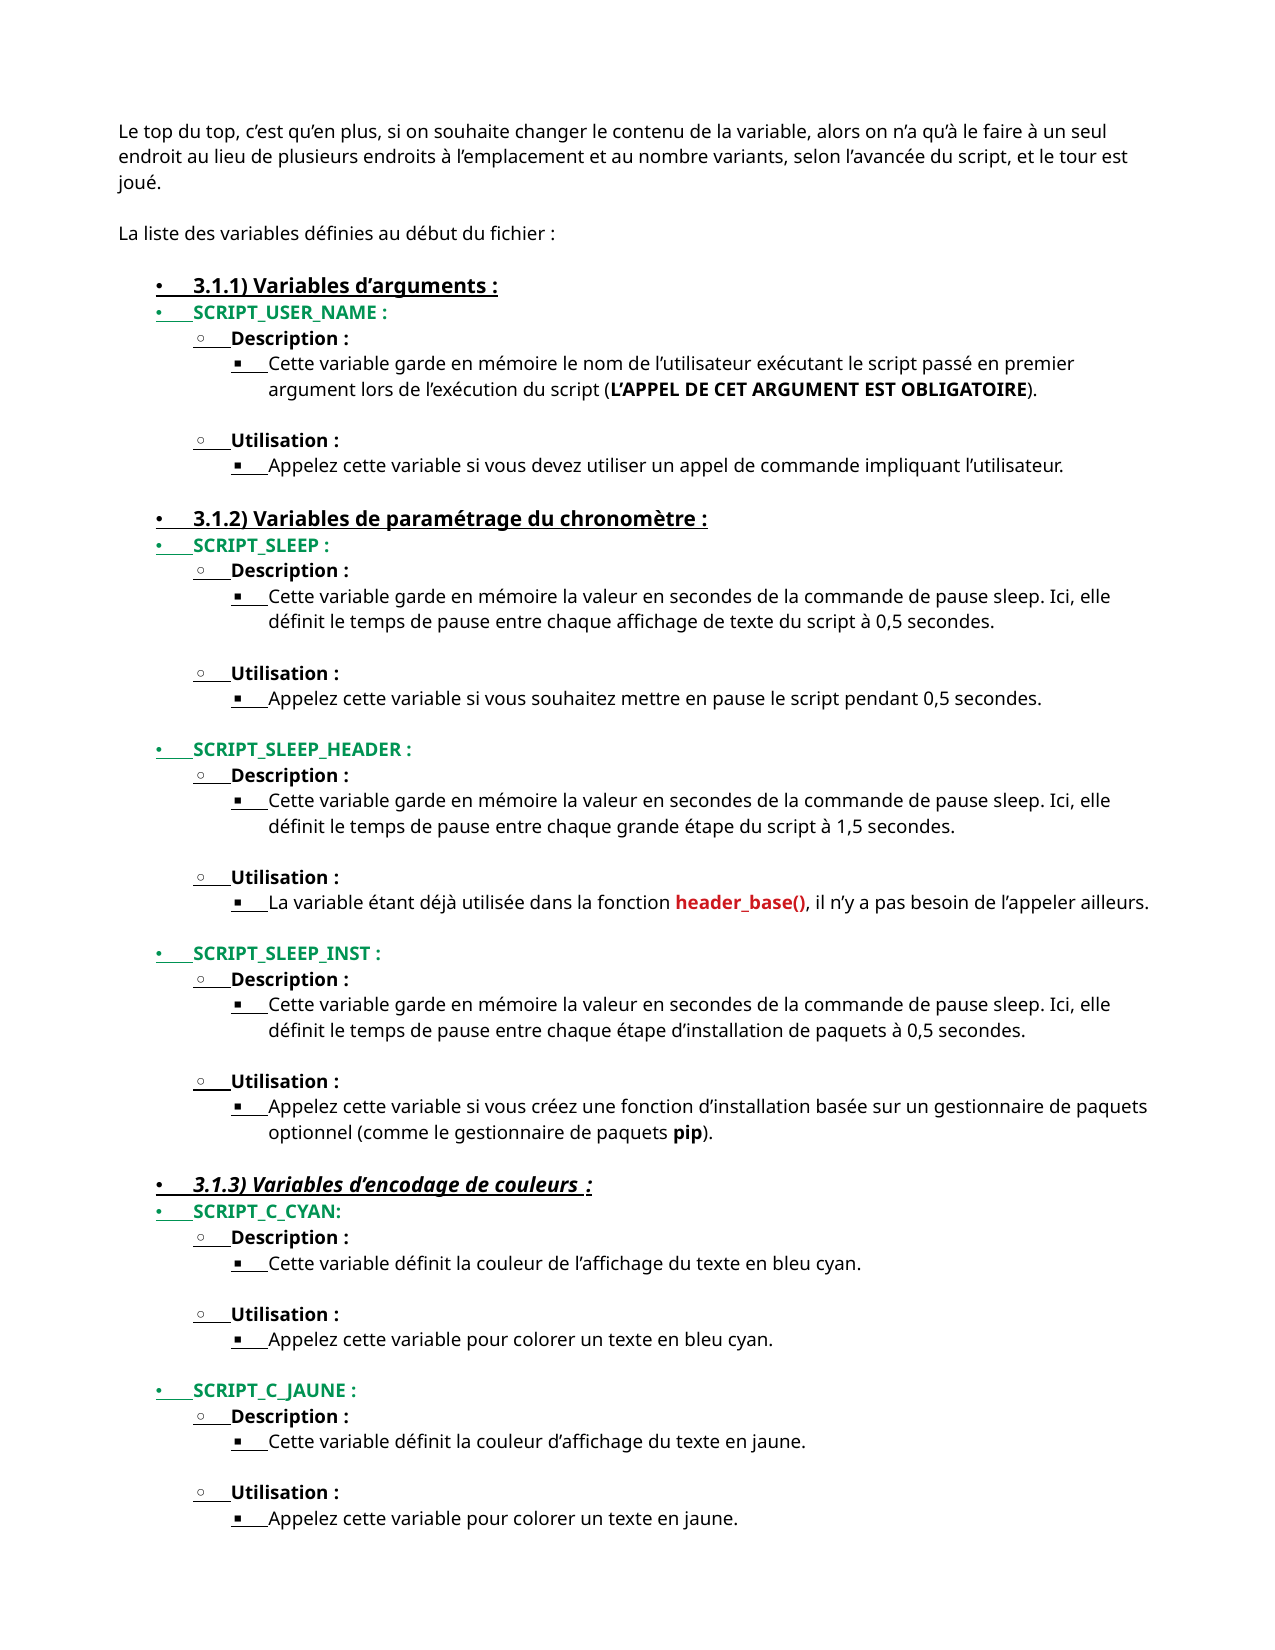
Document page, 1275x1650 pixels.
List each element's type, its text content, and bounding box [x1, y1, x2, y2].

list SCRIPT_SLEEP : [156, 532, 1157, 558]
list Description : [193, 762, 1157, 787]
list Utilisation : [193, 1301, 1157, 1326]
list Cette variable garde en mémoire la valeur en secondes de la commande de pause sleep. Ici, elle définit le temps de pause entre chaque grande étape du script à 1,5 secondes. [231, 787, 1157, 838]
list SCRIPT_SLEEP_HEADER : [156, 736, 1157, 762]
list SCRIPT_USER_NAME : [156, 300, 1157, 325]
list Appelez cette variable pour colorer un texte en bleu cyan. [231, 1326, 1157, 1352]
list Appelez cette variable si vous créez une fonction d’installation basée sur un gestionnaire de paquets optionnel (comme le gestionnaire de paquets pip). [231, 1094, 1157, 1145]
text La liste des variables définies au début du fichier : [118, 220, 1157, 246]
list Utilisation : [193, 1479, 1157, 1505]
list SCRIPT_SLEEP_INST : [156, 941, 1157, 966]
list 3.1.2) Variables de paramétrage du chronomètre : [156, 504, 1157, 532]
list Utilisation : [193, 1068, 1157, 1094]
list Utilisation : [193, 427, 1157, 453]
list Description : [193, 325, 1157, 351]
list 3.1.1) Variables d’arguments : [156, 271, 1157, 300]
list Cette variable définit la couleur d’affichage du texte en jaune. [231, 1428, 1157, 1454]
list Appelez cette variable si vous devez utiliser un appel de commande impliquant l’utilisateur. [231, 453, 1157, 478]
list La variable étant déjà utilisée dans la fonction header_base(), il n’y a pas besoin de l’appeler ailleurs. [231, 889, 1157, 915]
list Cette variable garde en mémoire le nom de l’utilisateur exécutant le script passé en premier argument lors de l’exécution du script (L’APPEL DE CET ARGUMENT EST OBLIGATOIRE). [231, 351, 1157, 402]
list Description : [193, 1403, 1157, 1428]
list Description : [193, 1224, 1157, 1250]
list Description : [193, 966, 1157, 992]
list 3.1.3) Variables d’encodage de couleurs : [156, 1170, 1157, 1199]
list Cette variable définit la couleur de l’affichage du texte en bleu cyan. [231, 1250, 1157, 1275]
list Cette variable garde en mémoire la valeur en secondes de la commande de pause sleep. Ici, elle définit le temps de pause entre chaque étape d’installation de paquets à 0,5 secondes. [231, 992, 1157, 1043]
text Le top du top, c’est qu’en plus, si on souhaite changer le contenu de la variable, alors on n’a qu’à le faire à un seul endroit au lieu de plusieurs endroits à l’emplacement et au nombre variants, selon l’avancée du script, et le tour est joué. [118, 118, 1157, 195]
list Appelez cette variable si vous souhaitez mettre en pause le script pendant 0,5 secondes. [231, 685, 1157, 711]
list SCRIPT_C_JAUNE : [156, 1377, 1157, 1403]
list Cette variable garde en mémoire la valeur en secondes de la commande de pause sleep. Ici, elle définit le temps de pause entre chaque affichage de texte du script à 0,5 secondes. [231, 583, 1157, 634]
list Description : [193, 558, 1157, 583]
list Utilisation : [193, 864, 1157, 889]
list Utilisation : [193, 660, 1157, 685]
list SCRIPT_C_CYAN: [156, 1199, 1157, 1224]
list Appelez cette variable pour colorer un texte en jaune. [231, 1505, 1157, 1531]
